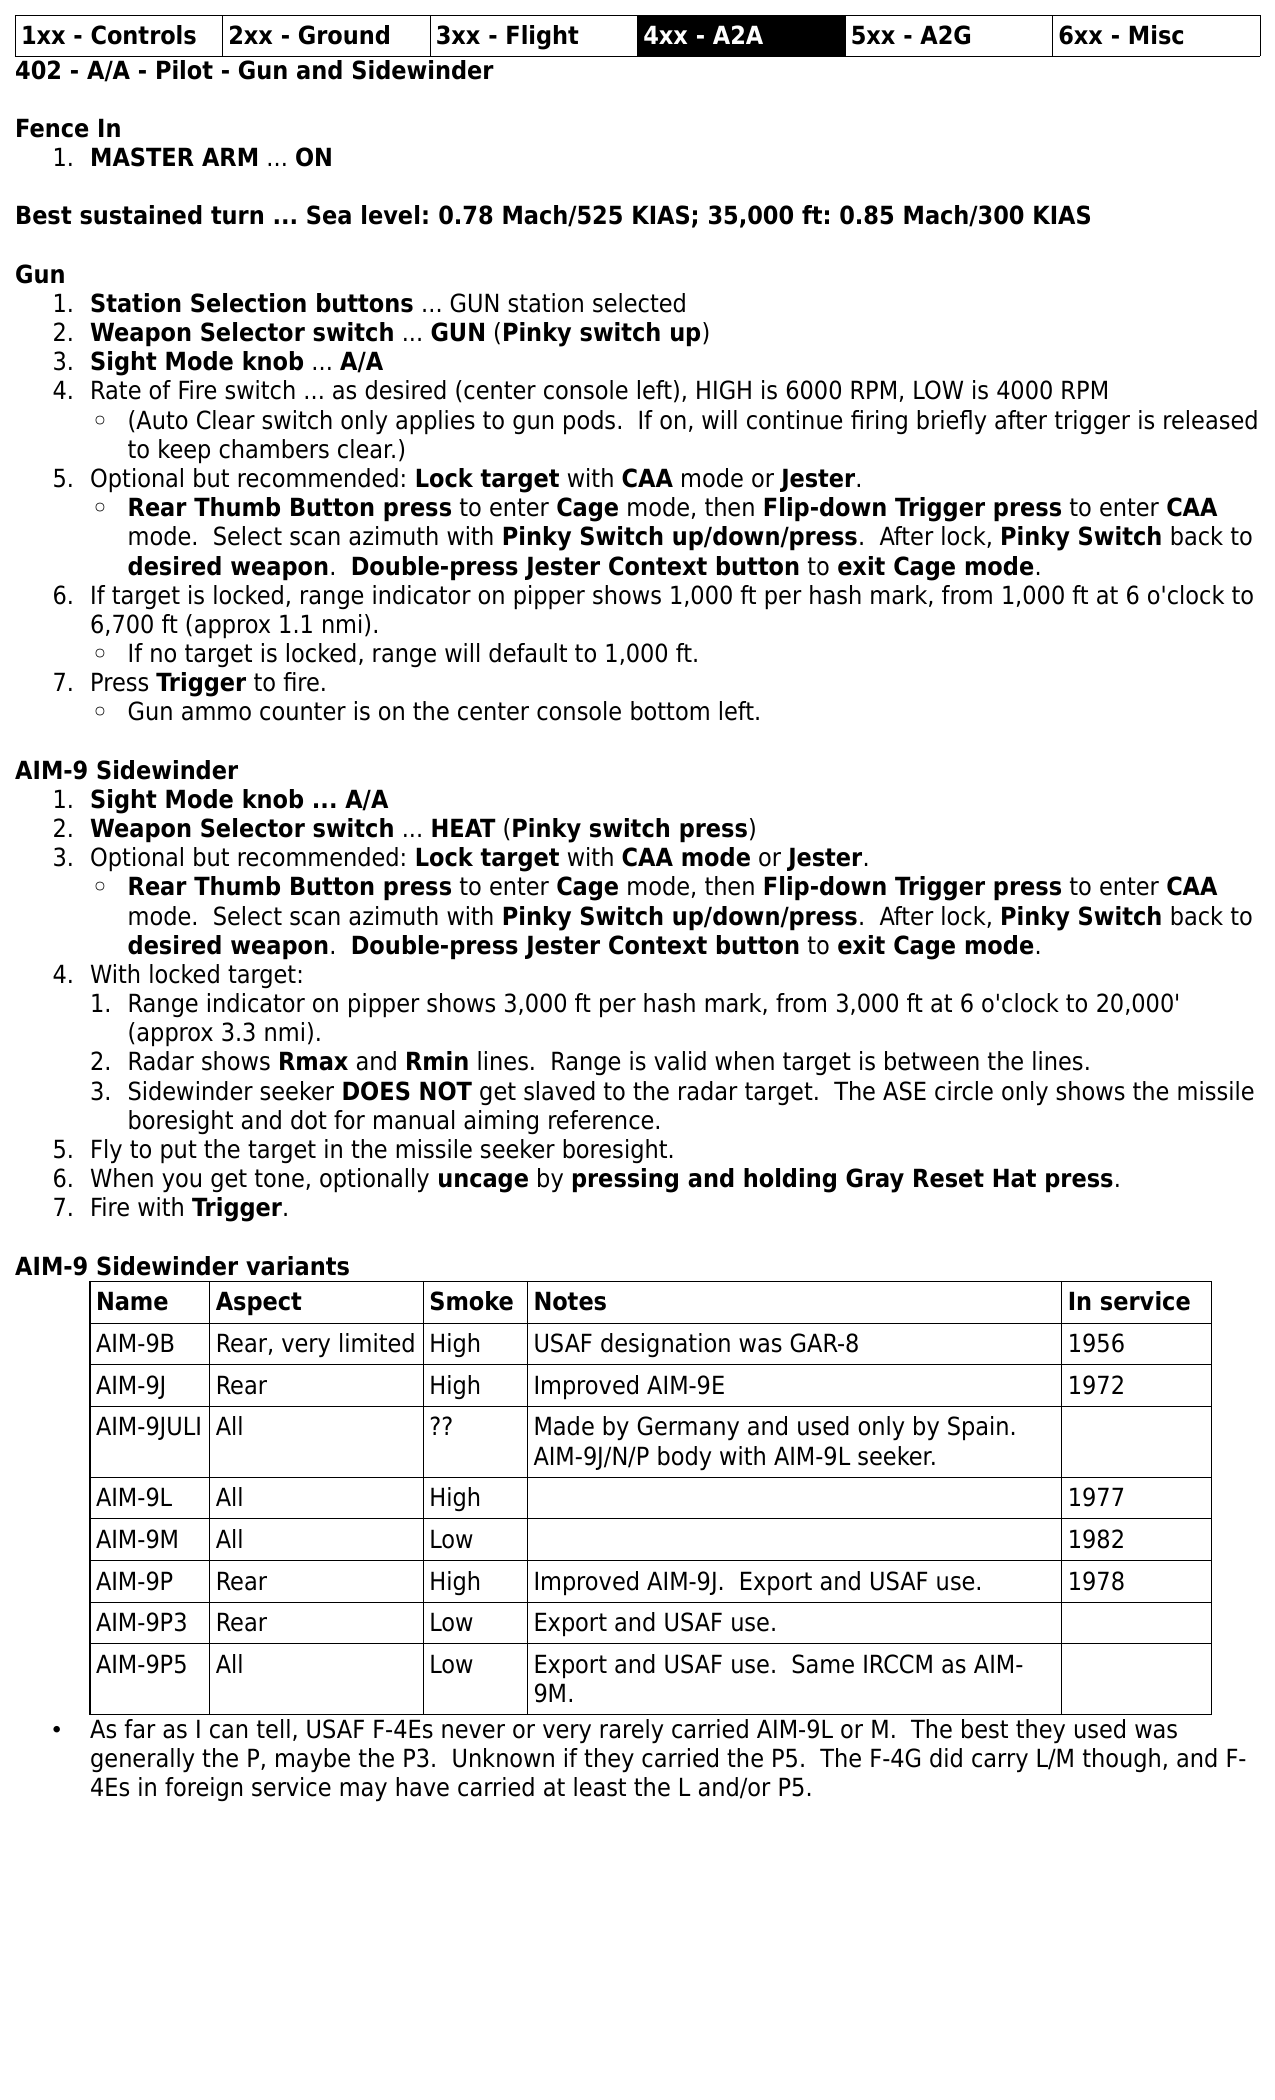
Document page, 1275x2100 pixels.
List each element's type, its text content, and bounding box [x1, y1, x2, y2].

list Sight Mode knob ... A/A [52, 785, 1260, 814]
table_cell [1062, 1407, 1211, 1477]
table_header 4xx - A2A [638, 16, 845, 56]
list Optional but recommended: Lock target with CAA mode or Jester. [52, 464, 1260, 493]
list Rate of Fire switch ... as desired (center console left), HIGH is 6000 RPM, LOW is 4000 RPM [52, 377, 1260, 406]
table_cell High [424, 1324, 527, 1364]
table_cell [1062, 1644, 1211, 1714]
table_cell AIM-9J [91, 1365, 209, 1406]
table_cell 1972 [1062, 1365, 1211, 1406]
table_header In service [1062, 1282, 1211, 1322]
list If target is locked, range indicator on pipper shows 1,000 ft per hash mark, from 1,000 ft at 6 o'clock to 6,700 ft (approx 1.1 nmi). [52, 581, 1260, 639]
table_header 5xx - A2G [846, 16, 1052, 56]
table_header Notes [528, 1282, 1061, 1322]
list Press Trigger to fire. [52, 668, 1260, 697]
text 402 - A/A - Pilot - Gun and Sidewinder [15, 57, 1260, 85]
table_cell 1977 [1062, 1478, 1211, 1518]
table_cell [528, 1478, 1061, 1518]
table_header Aspect [210, 1282, 423, 1322]
list Sidewinder seeker DOES NOT get slaved to the radar target. The ASE circle only shows the missile boresight and dot for manual aiming reference. [90, 1077, 1260, 1135]
list Station Selection buttons ... GUN station selected [52, 289, 1260, 318]
table_cell AIM-9JULI [91, 1407, 209, 1477]
list Weapon Selector switch ... GUN (Pinky switch up) [52, 318, 1260, 347]
list When you get tone, optionally uncage by pressing and holding Gray Reset Hat press. [52, 1164, 1260, 1193]
table_cell All [210, 1407, 423, 1477]
table_cell Rear [210, 1603, 423, 1643]
table_header 3xx - Flight [431, 16, 637, 56]
list Range indicator on pipper shows 3,000 ft per hash mark, from 3,000 ft at 6 o'clock to 20,000' (approx 3.3 nmi). [90, 989, 1260, 1047]
table_cell AIM-9P [91, 1561, 209, 1602]
table_cell 1956 [1062, 1324, 1211, 1364]
list Fly to put the target in the missile seeker boresight. [52, 1135, 1260, 1164]
table_cell Export and USAF use. [528, 1603, 1061, 1643]
table_header Name [91, 1282, 209, 1322]
list If no target is locked, range will default to 1,000 ft. [90, 639, 1260, 668]
table_cell Low [424, 1603, 527, 1643]
list Rear Thumb Button press to enter Cage mode, then Flip-down Trigger press to enter CAA mode. Select scan azimuth with Pinky Switch up/down/press. After lock, Pinky Switch back to desired weapon. Double-press Jester Context button to exit Cage mode. [90, 493, 1260, 581]
table_header 1xx - Controls [16, 16, 222, 56]
table_cell AIM-9B [91, 1324, 209, 1364]
table_cell Rear [210, 1561, 423, 1602]
table_cell USAF designation was GAR-8 [528, 1324, 1061, 1364]
list Weapon Selector switch ... HEAT (Pinky switch press) [52, 814, 1260, 843]
table_header Smoke [424, 1282, 527, 1322]
text Gun [15, 260, 1260, 289]
table_cell Made by Germany and used only by Spain. AIM-9J/N/P body with AIM-9L seeker. [528, 1407, 1061, 1477]
table_cell AIM-9L [91, 1478, 209, 1518]
table_cell AIM-9M [91, 1519, 209, 1560]
text Best sustained turn ... Sea level: 0.78 Mach/525 KIAS; 35,000 ft: 0.85 Mach/300 KIAS [15, 202, 1260, 231]
list Rear Thumb Button press to enter Cage mode, then Flip-down Trigger press to enter CAA mode. Select scan azimuth with Pinky Switch up/down/press. After lock, Pinky Switch back to desired weapon. Double-press Jester Context button to exit Cage mode. [90, 872, 1260, 960]
table_cell All [210, 1478, 423, 1518]
table_header 2xx - Ground [223, 16, 430, 56]
table_cell High [424, 1561, 527, 1602]
table_cell 1982 [1062, 1519, 1211, 1560]
table_cell AIM-9P5 [91, 1644, 209, 1714]
list Gun ammo counter is on the center console bottom left. [90, 697, 1260, 727]
list Radar shows Rmax and Rmin lines. Range is valid when target is between the lines. [90, 1047, 1260, 1077]
table_cell [528, 1519, 1061, 1560]
list MASTER ARM ... ON [52, 143, 1260, 172]
table_cell 1978 [1062, 1561, 1211, 1602]
list Fire with Trigger. [52, 1193, 1260, 1222]
table_cell ?? [424, 1407, 527, 1477]
table_cell All [210, 1519, 423, 1560]
table_cell All [210, 1644, 423, 1714]
text AIM-9 Sidewinder [15, 756, 1260, 785]
text Fence In [15, 114, 1260, 143]
table_cell Rear [210, 1365, 423, 1406]
table_cell Improved AIM-9E [528, 1365, 1061, 1406]
list As far as I can tell, USAF F-4Es never or very rarely carried AIM-9L or M. The best they used was generally the P, maybe the P3. Unknown if they carried the P5. The F-4G did carry L/M though, and F-4Es in foreign service may have carried at least the L and/or P5. [52, 1715, 1260, 1803]
text AIM-9 Sidewinder variants [15, 1252, 1260, 1281]
list Optional but recommended: Lock target with CAA mode or Jester. [52, 843, 1260, 872]
table_cell Improved AIM-9J. Export and USAF use. [528, 1561, 1061, 1602]
table_cell Low [424, 1644, 527, 1714]
table_cell High [424, 1365, 527, 1406]
table_cell High [424, 1478, 527, 1518]
list With locked target: [52, 960, 1260, 989]
table_cell Rear, very limited [210, 1324, 423, 1364]
table_cell Export and USAF use. Same IRCCM as AIM-9M. [528, 1644, 1061, 1714]
list (Auto Clear switch only applies to gun pods. If on, will continue firing briefly after trigger is released to keep chambers clear.) [90, 406, 1260, 464]
list Sight Mode knob ... A/A [52, 347, 1260, 377]
table_cell [1062, 1603, 1211, 1643]
table_cell AIM-9P3 [91, 1603, 209, 1643]
table_cell Low [424, 1519, 527, 1560]
table_header 6xx - Misc [1053, 16, 1260, 56]
